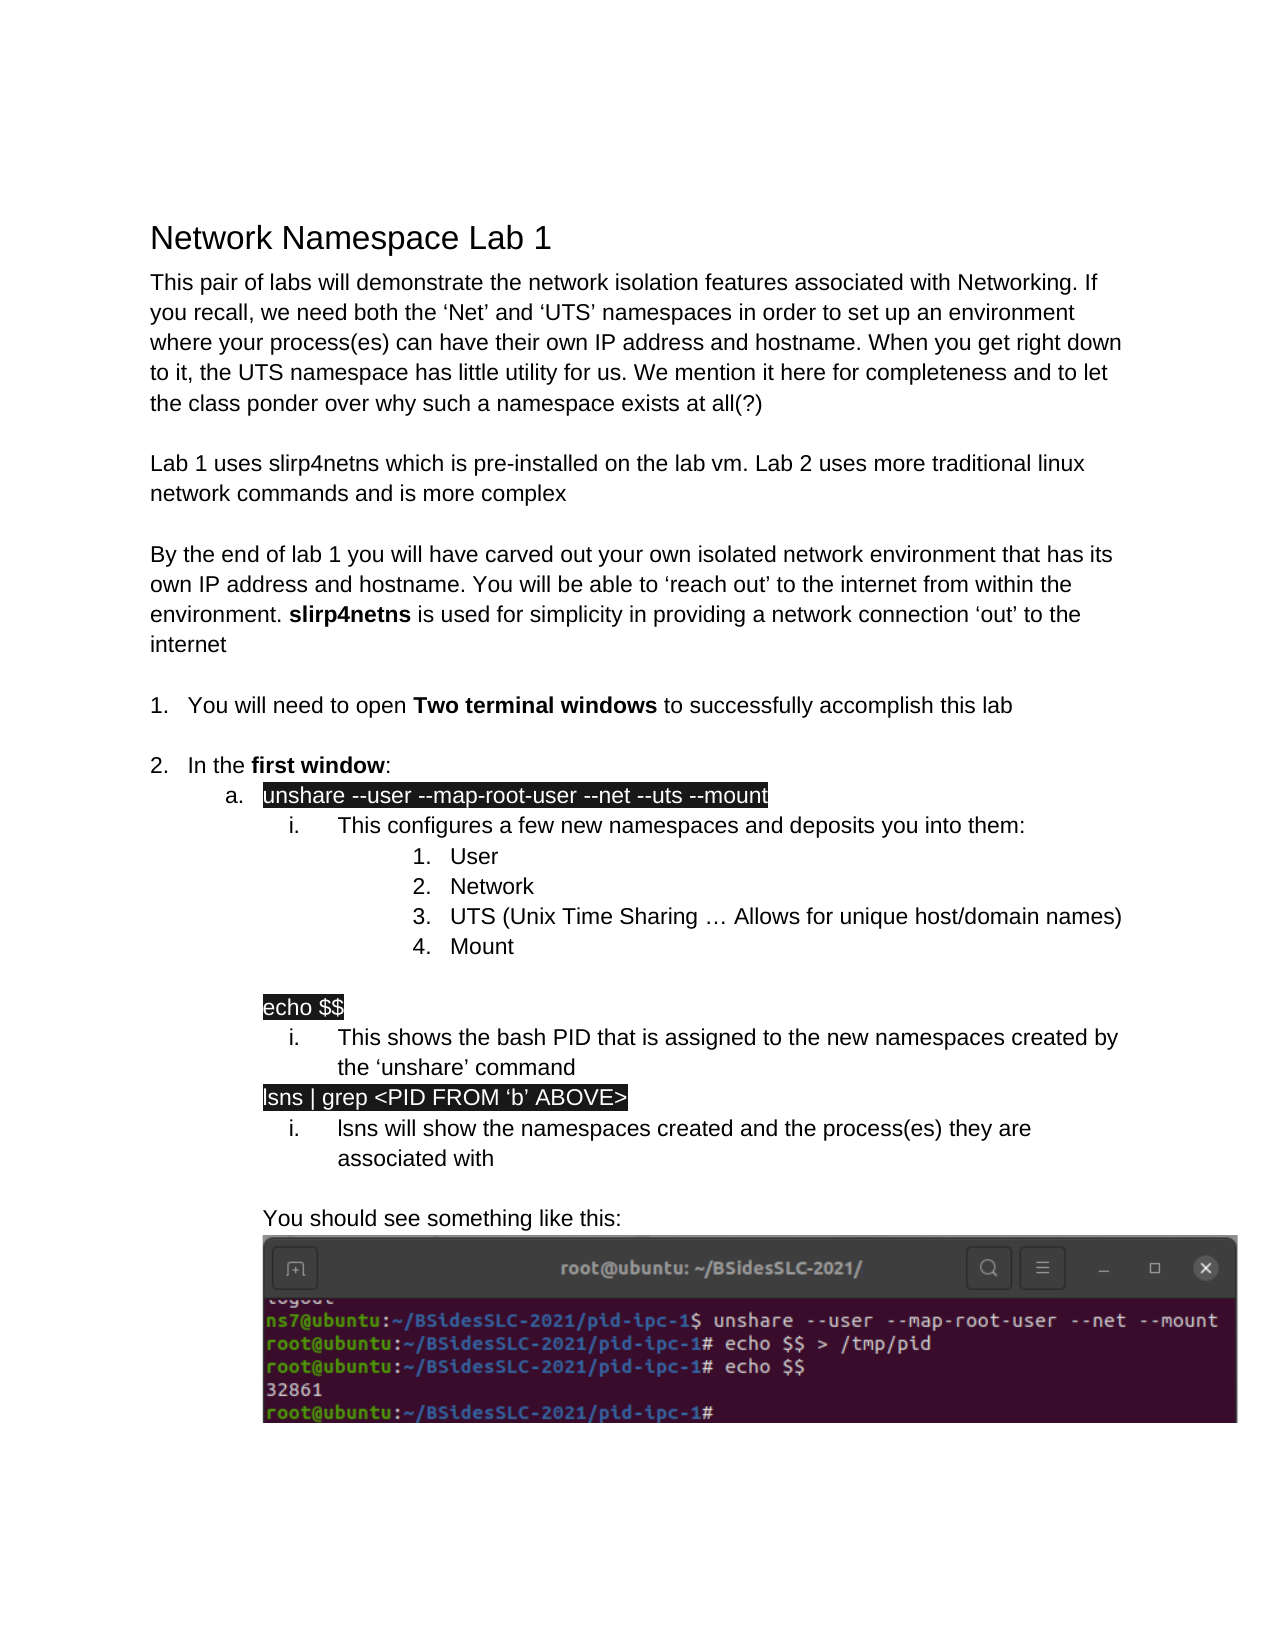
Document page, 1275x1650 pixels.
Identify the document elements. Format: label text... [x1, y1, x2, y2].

list unshare --user --map-root-user --net --uts --mount [225, 782, 1125, 808]
list echo $$ [225, 994, 1125, 1020]
list lsns will show the namespaces created and the process(es) they are associated with [300, 1114, 1125, 1171]
list Network [412, 873, 1125, 899]
text You should see something like this: [262, 1175, 1125, 1235]
list You will need to open Two terminal windows to successfully accomplish this lab [150, 692, 1125, 748]
list User [412, 843, 1125, 869]
list This configures a few new namespaces and deposits you into them: [300, 812, 1125, 839]
text This pair of labs will demonstrate the network isolation features associated with Networking. If you recall, we need both the ‘Net’ and ‘UTS’ namespaces in order to set up an environment where your process(es) can have their own IP address and hostname. When you get right down to it, the UTS namespace has little utility for us. We mention it here for completeness and to let the class ponder over why such a namespace exists at all(?) [150, 269, 1125, 416]
subtitle Network Namespace Lab 1 [150, 218, 1125, 256]
list lsns | grep <PID FROM ‘b’ ABOVE> [225, 1084, 1125, 1111]
text By the end of lab 1 you will have carved out your own isolated network environment that has its own IP address and hostname. You will be able to ‘reach out’ to the internet from within the environment. slirp4netns is used for simplicity in providing a network connection ‘out’ to the internet [150, 541, 1125, 657]
list In the first window: [150, 752, 1125, 778]
picture [262, 1235, 1238, 1423]
list UTS (Unix Time Sharing … Allows for unique host/domain names) [412, 903, 1125, 929]
text Lab 1 uses slirp4netns which is pre-installed on the lab vm. Lab 2 uses more traditional linux network commands and is more complex [150, 450, 1125, 506]
list This shows the bash PID that is assigned to the new namespaces created by the ‘unshare’ command [300, 1024, 1125, 1080]
list Mount [412, 933, 1125, 959]
